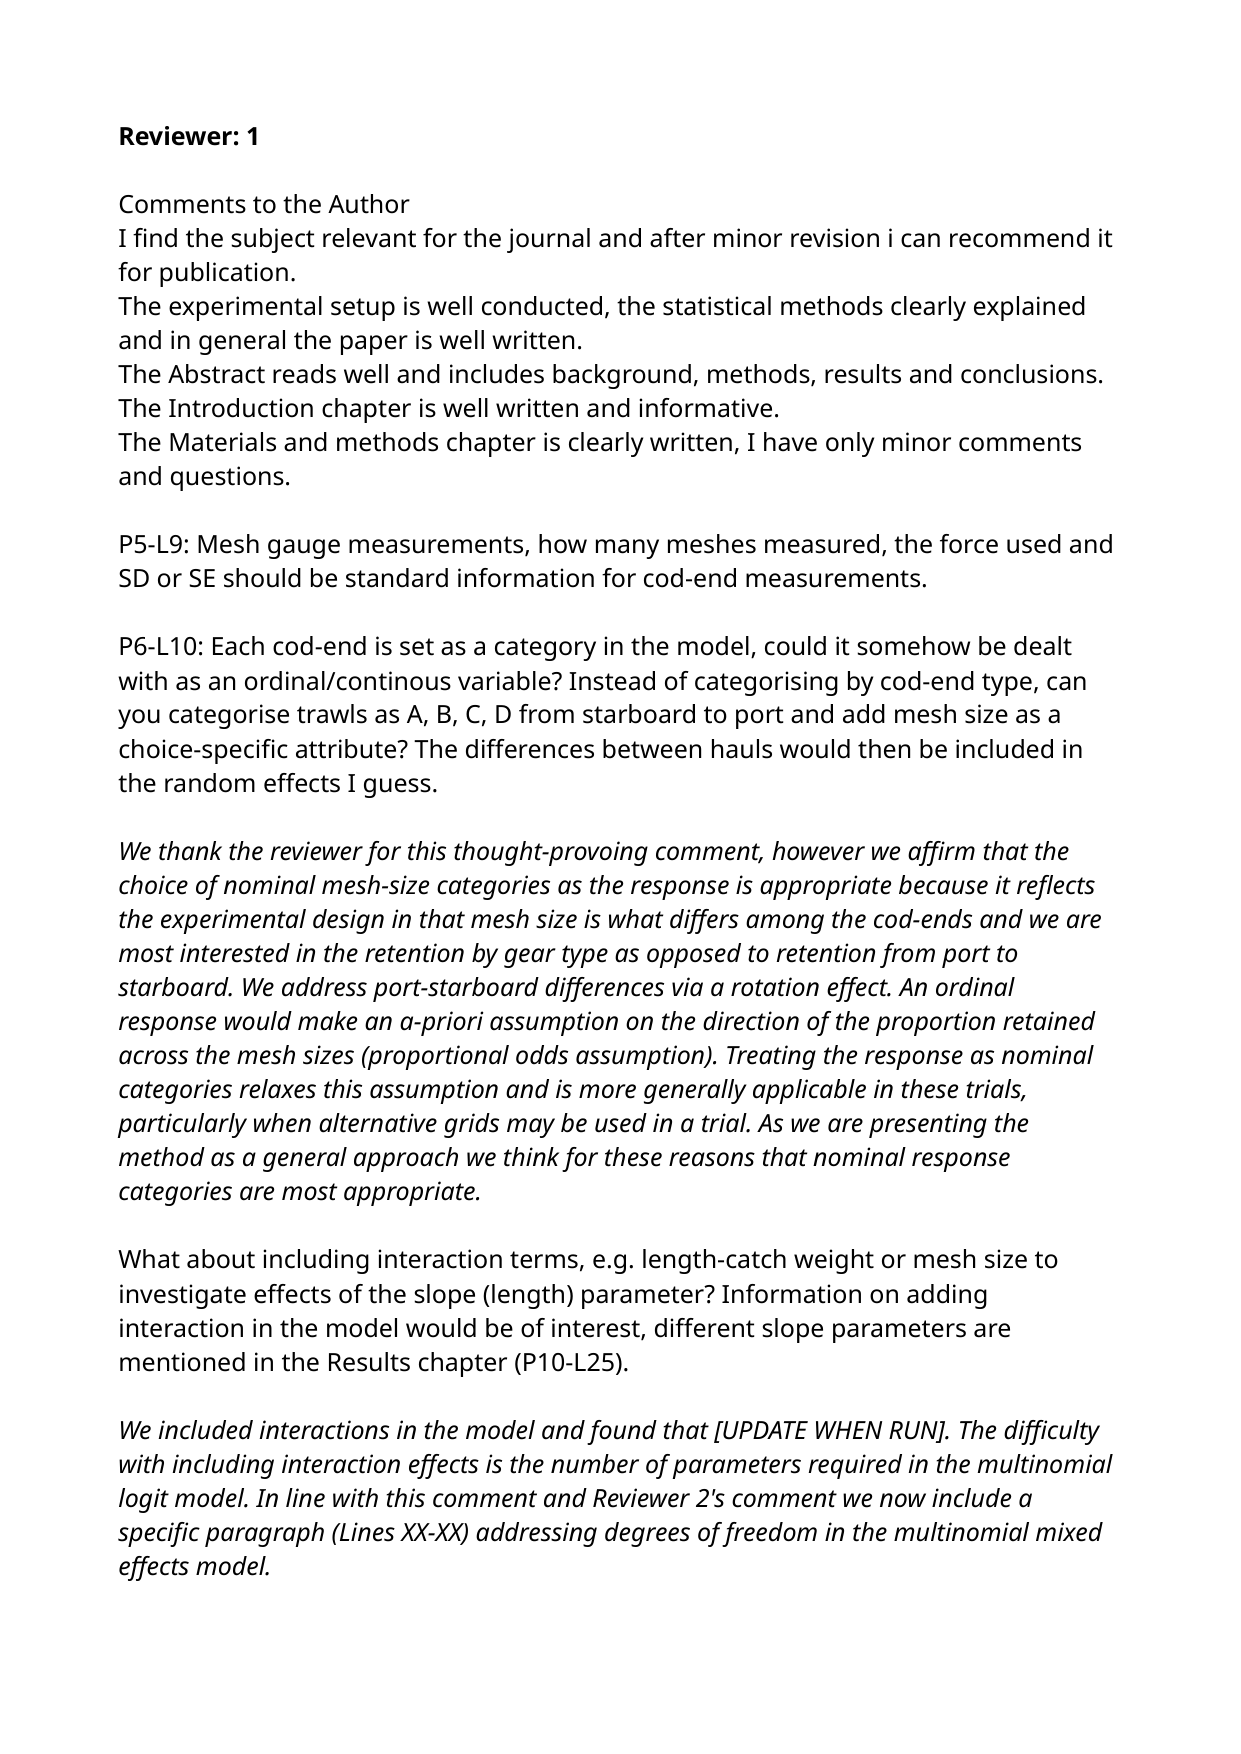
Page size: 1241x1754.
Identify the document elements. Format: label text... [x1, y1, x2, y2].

text I find the subject relevant for the journal and after minor revision i can recommend it for publication. [118, 220, 1122, 288]
text We thank the reviewer for this thought-provoing comment, however we affirm that the choice of nominal mesh-size categories as the response is appropriate because it reflects the experimental design in that mesh size is what differs among the cod-ends and we are most interested in the retention by gear type as opposed to retention from port to starboard. We address port-starboard differences via a rotation effect. An ordinal response would make an a-priori assumption on the direction of the proportion retained across the mesh sizes (proportional odds assumption). Treating the response as nominal categories relaxes this assumption and is more generally applicable in these trials, particularly when alternative grids may be used in a trial. As we are presenting the method as a general approach we think for these reasons that nominal response categories are most appropriate. [118, 833, 1122, 1208]
text The experimental setup is well conducted, the statistical methods clearly explained and in general the paper is well written. [118, 288, 1122, 357]
text The Introduction chapter is well written and informative. [118, 391, 1122, 425]
text P6-L10: Each cod-end is set as a category in the model, could it somehow be dealt with as an ordinal/continous variable? Instead of categorising by cod-end type, can you categorise trawls as A, B, C, D from starboard to port and add mesh size as a choice-specific attribute? The differences between hauls would then be included in the random effects I guess. [118, 629, 1122, 799]
text P5-L9: Mesh gauge measurements, how many meshes measured, the force used and SD or SE should be standard information for cod-end measurements. [118, 527, 1122, 595]
text The Abstract reads well and includes background, methods, results and conclusions. [118, 357, 1122, 391]
text Reviewer: 1 [118, 118, 1122, 152]
text The Materials and methods chapter is clearly written, I have only minor comments and questions. [118, 425, 1122, 493]
text Comments to the Author [118, 186, 1122, 220]
text We included interactions in the model and found that [UPDATE WHEN RUN]. The difficulty with including interaction effects is the number of parameters required in the multinomial logit model. In line with this comment and Reviewer 2's comment we now include a specific paragraph (Lines XX-XX) addressing degrees of freedom in the multinomial mixed effects model. [118, 1412, 1122, 1583]
text What about including interaction terms, e.g. length-catch weight or mesh size to investigate effects of the slope (length) parameter? Information on adding interaction in the model would be of interest, different slope parameters are mentioned in the Results chapter (P10-L25). [118, 1242, 1122, 1378]
